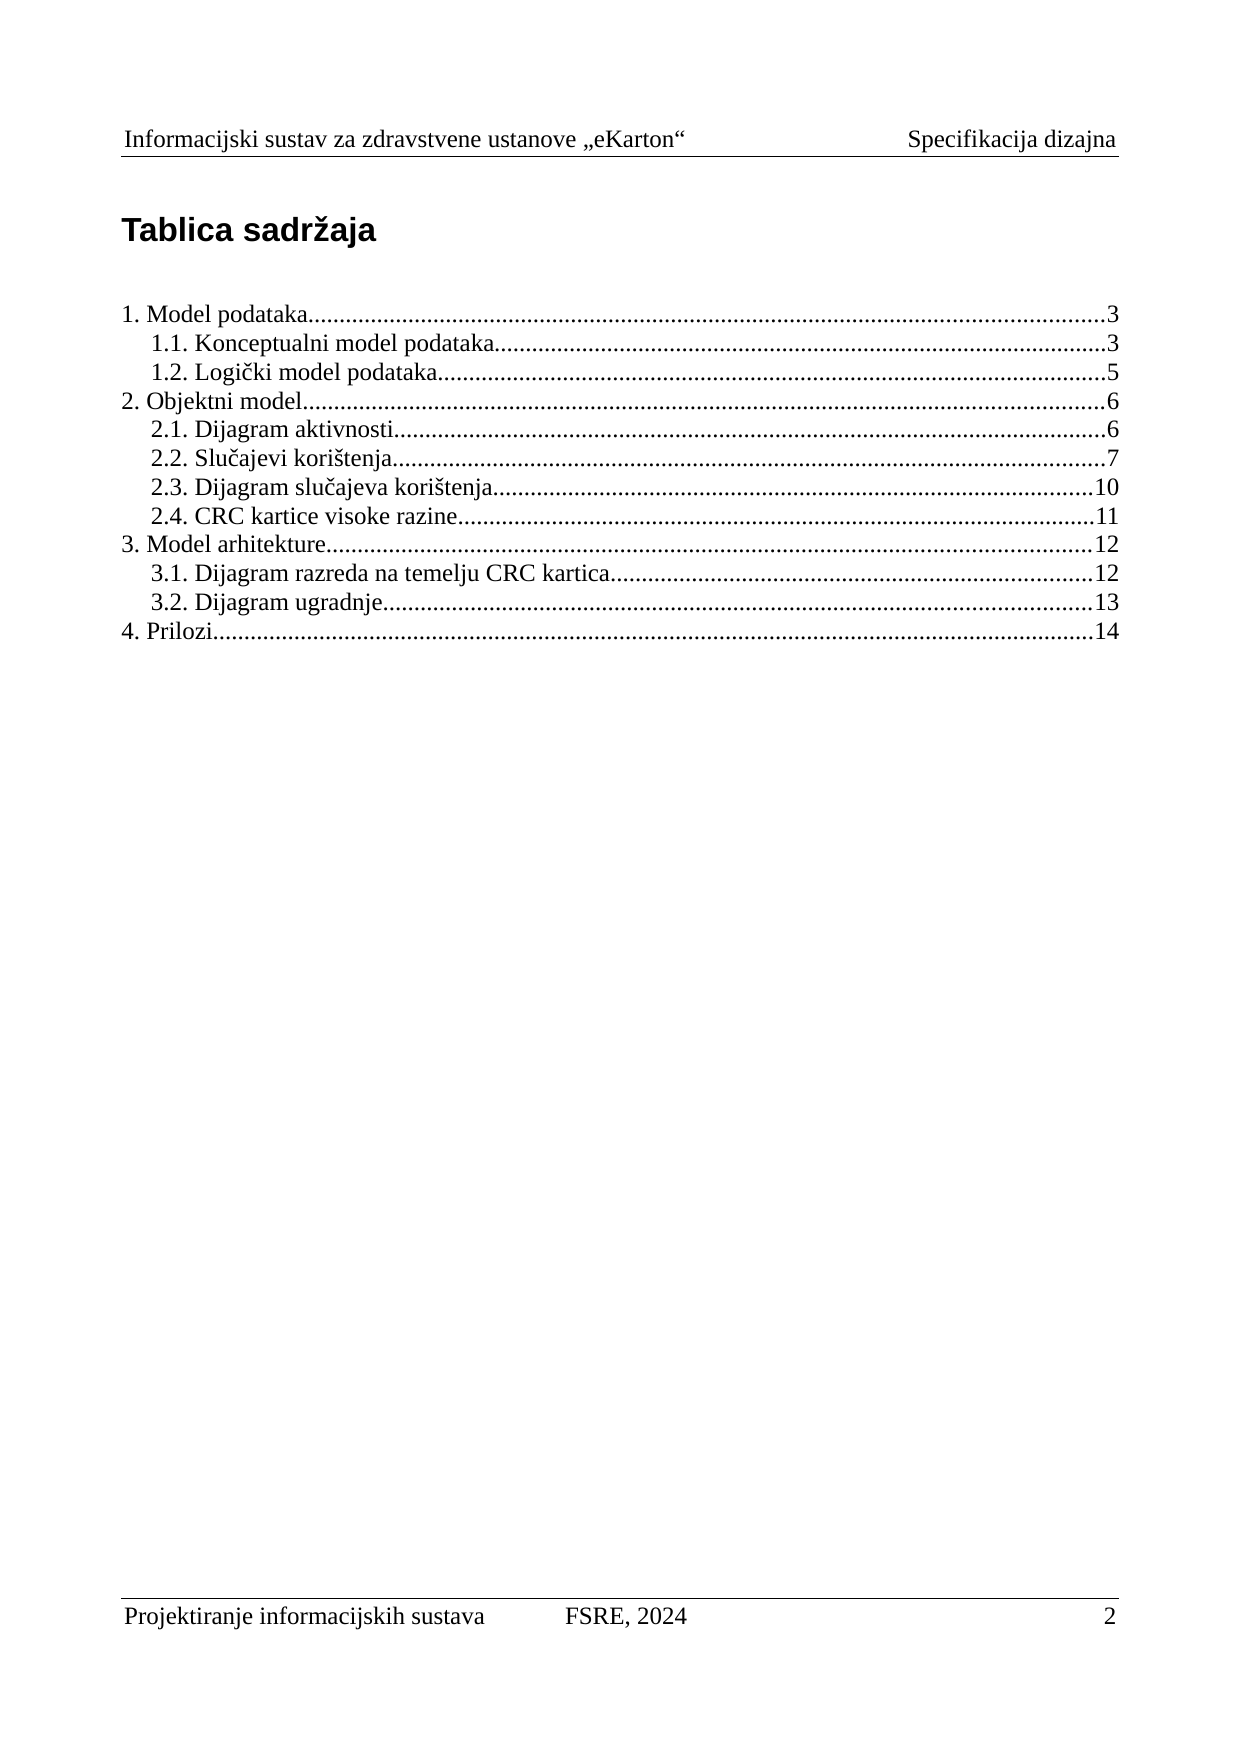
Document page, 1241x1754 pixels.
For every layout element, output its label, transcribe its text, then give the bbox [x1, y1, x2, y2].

text 2.4. CRC kartice visoke razine 11 [151, 501, 1119, 529]
text 3.2. Dijagram ugradnje 13 [151, 587, 1119, 616]
text 2.2. Slučajevi korištenja 7 [151, 443, 1119, 472]
subtitle Tablica sadržaja [121, 210, 1119, 287]
text 2. Objektni model 6 [121, 386, 1119, 414]
text 1.2. Logički model podataka 5 [151, 357, 1119, 386]
text 3. Model arhitekture 12 [121, 529, 1119, 558]
text 2.3. Dijagram slučajeva korištenja 10 [151, 472, 1119, 501]
text 2.1. Dijagram aktivnosti 6 [151, 414, 1119, 443]
text 1. Model podataka 3 [121, 299, 1119, 328]
text 4. Prilozi 14 [121, 616, 1119, 644]
text 3.1. Dijagram razreda na temelju CRC kartica 12 [151, 558, 1119, 587]
text 1.1. Konceptualni model podataka 3 [151, 328, 1119, 357]
